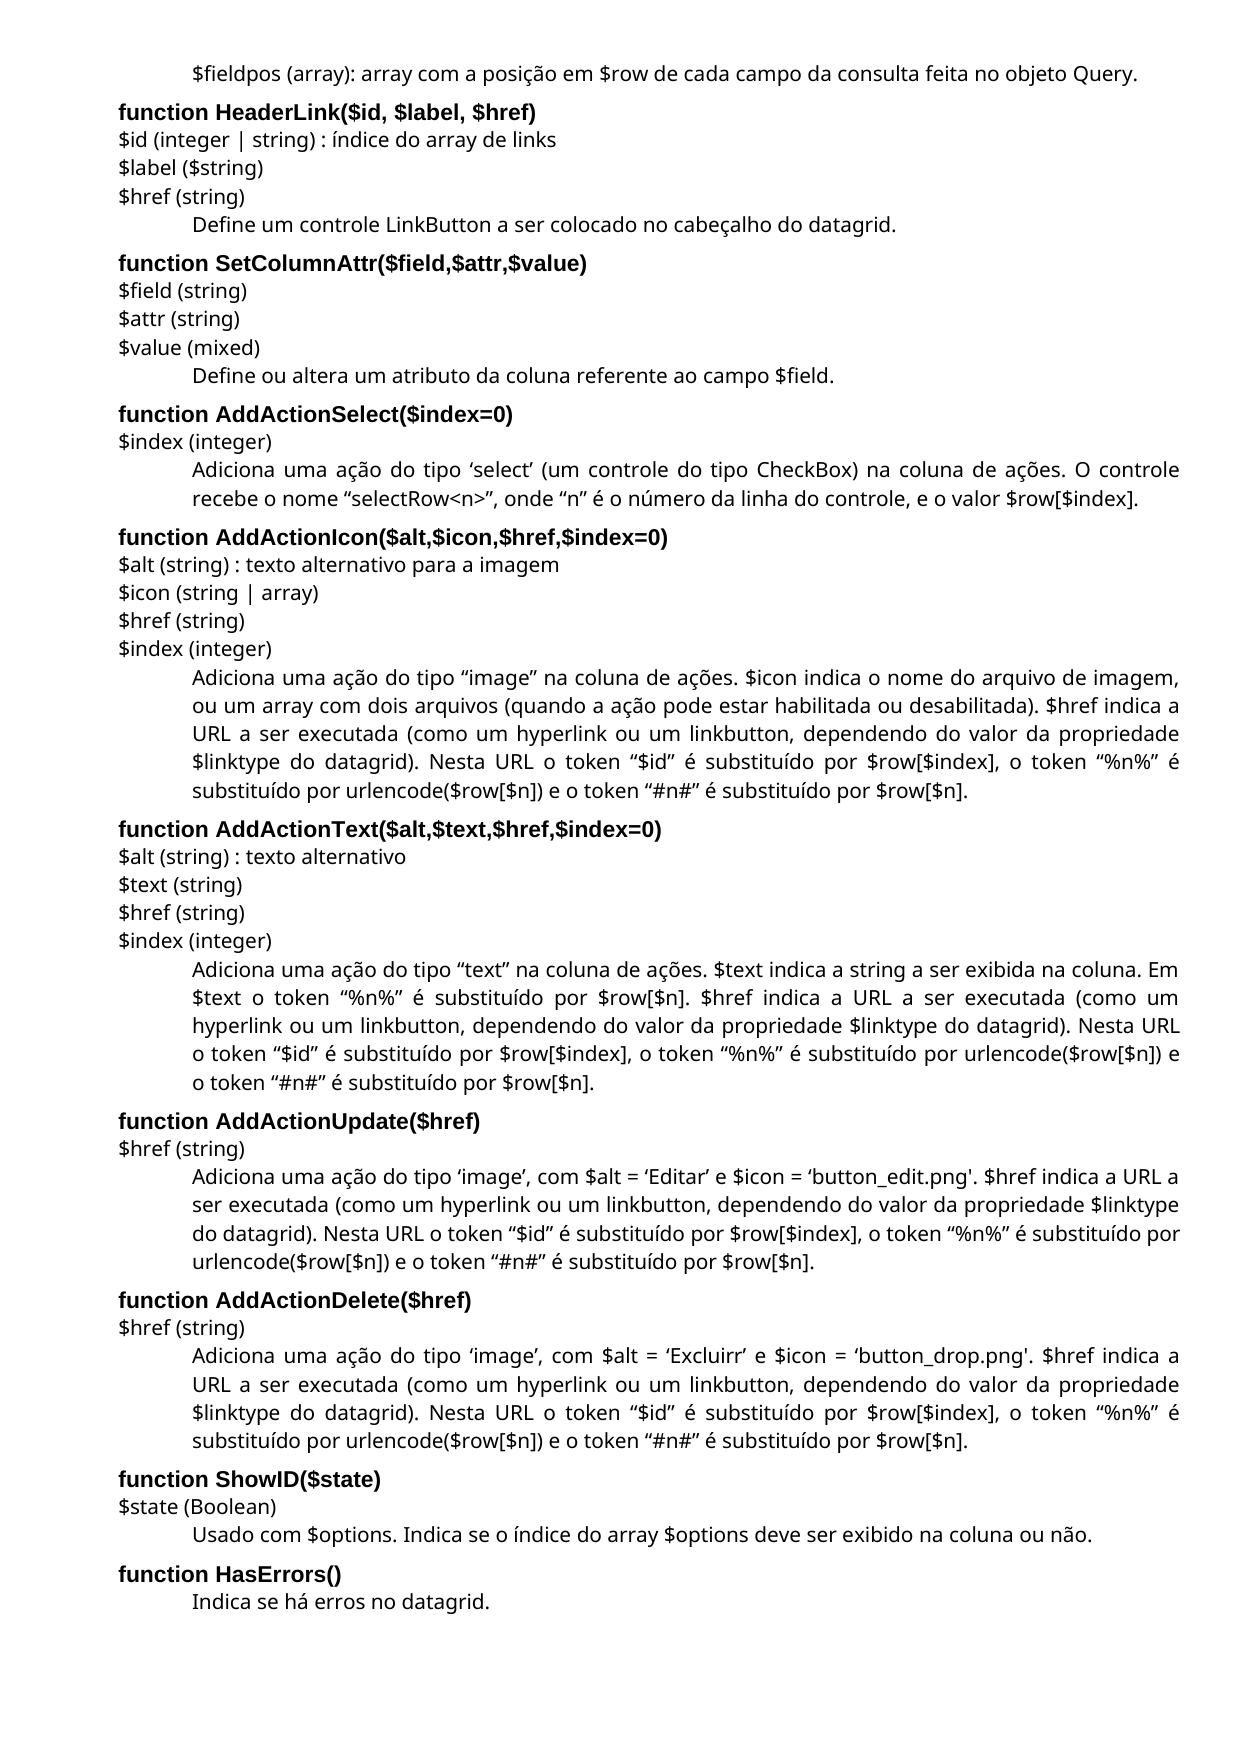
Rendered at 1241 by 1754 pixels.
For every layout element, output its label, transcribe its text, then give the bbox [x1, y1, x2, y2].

text Define ou altera um atributo da coluna referente ao campo $field. [192, 361, 1181, 389]
text Adiciona uma ação do tipo ‘select’ (um controle do tipo CheckBox) na coluna de ações. O controle recebe o nome “selectRow<n>”, onde “n” é o número da linha do controle, e o valor $row[$index]. [192, 455, 1181, 512]
subtitle function SetColumnAttr($field,$attr,$value) [118, 251, 1181, 276]
text $attr (string) [118, 304, 1181, 333]
text Adiciona uma ação do tipo “image” na coluna de ações. $icon indica o nome do arquivo de imagem, ou um array com dois arquivos (quando a ação pode estar habilitada ou desabilitada). $href indica a URL a ser executada (como um hyperlink ou um linkbutton, dependendo do valor da propriedade $linktype do datagrid). Nesta URL o token “$id” é substituído por $row[$index], o token “%n%” é substituído por urlencode($row[$n]) e o token “#n#” é substituído por $row[$n]. [192, 663, 1181, 804]
subtitle function AddActionText($alt,$text,$href,$index=0) [118, 816, 1181, 842]
text Adiciona uma ação do tipo “text” na coluna de ações. $text indica a string a ser exibida na coluna. Em $text o token “%n%” é substituído por $row[$n]. $href indica a URL a ser executada (como um hyperlink ou um linkbutton, dependendo do valor da propriedade $linktype do datagrid). Nesta URL o token “$id” é substituído por $row[$index], o token “%n%” é substituído por urlencode($row[$n]) e o token “#n#” é substituído por $row[$n]. [192, 955, 1181, 1096]
text $fieldpos (array): array com a posição em $row de cada campo da consulta feita no objeto Query. [192, 59, 1181, 87]
text $href (string) [118, 898, 1181, 927]
text Indica se há erros no datagrid. [192, 1587, 1181, 1615]
text $field (string) [118, 276, 1181, 304]
text $index (integer) [118, 427, 1181, 455]
text $alt (string) : texto alternativo para a imagem [118, 550, 1181, 578]
text $href (string) [118, 1134, 1181, 1162]
subtitle function HeaderLink($id, $label, $href) [118, 100, 1181, 125]
text $index (integer) [118, 634, 1181, 663]
subtitle function AddActionDelete($href) [118, 1288, 1181, 1313]
text $text (string) [118, 870, 1181, 898]
text $label ($string) [118, 153, 1181, 182]
subtitle function AddActionIcon($alt,$icon,$href,$index=0) [118, 524, 1181, 550]
subtitle function HasErrors() [118, 1561, 1181, 1587]
text Adiciona uma ação do tipo ‘image’, com $alt = ‘Editar’ e $icon = ‘button_edit.png'. $href indica a URL a ser executada (como um hyperlink ou um linkbutton, dependendo do valor da propriedade $linktype do datagrid). Nesta URL o token “$id” é substituído por $row[$index], o token “%n%” é substituído por urlencode($row[$n]) e o token “#n#” é substituído por $row[$n]. [192, 1162, 1181, 1275]
text $href (string) [118, 182, 1181, 210]
subtitle function ShowID($state) [118, 1467, 1181, 1492]
text $alt (string) : texto alternativo [118, 842, 1181, 870]
text $index (integer) [118, 927, 1181, 955]
text $value (mixed) [118, 333, 1181, 361]
subtitle function AddActionUpdate($href) [118, 1108, 1181, 1134]
text $href (string) [118, 1313, 1181, 1341]
text $id (integer | string) : índice do array de links [118, 125, 1181, 153]
text $state (Boolean) [118, 1492, 1181, 1521]
text $icon (string | array) [118, 578, 1181, 606]
text Adiciona uma ação do tipo ‘image’, com $alt = ‘Excluirr’ e $icon = ‘button_drop.png'. $href indica a URL a ser executada (como um hyperlink ou um linkbutton, dependendo do valor da propriedade $linktype do datagrid). Nesta URL o token “$id” é substituído por $row[$index], o token “%n%” é substituído por urlencode($row[$n]) e o token “#n#” é substituído por $row[$n]. [192, 1341, 1181, 1454]
text $href (string) [118, 606, 1181, 634]
subtitle function AddActionSelect($index=0) [118, 402, 1181, 427]
text Usado com $options. Indica se o índice do array $options deve ser exibido na coluna ou não. [192, 1521, 1181, 1549]
text Define um controle LinkButton a ser colocado no cabeçalho do datagrid. [192, 210, 1181, 238]
